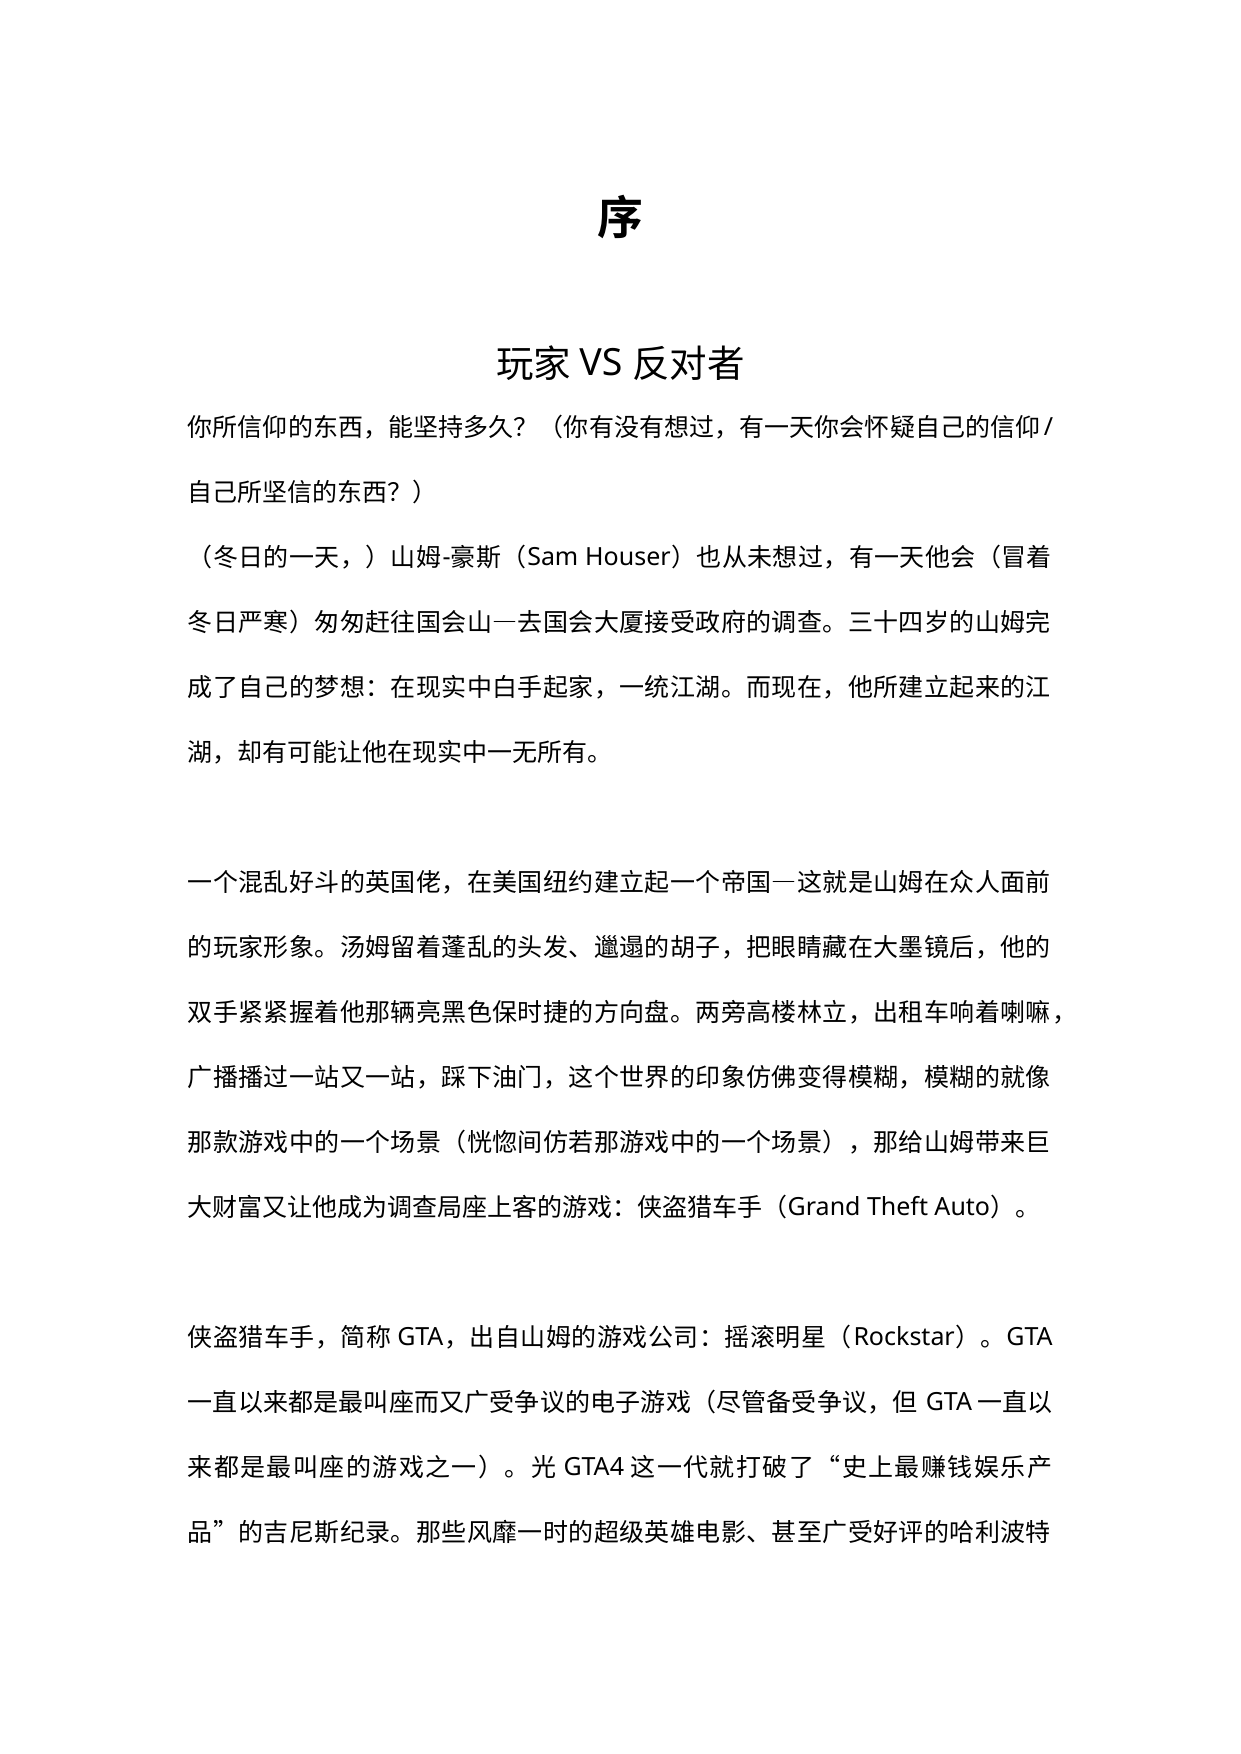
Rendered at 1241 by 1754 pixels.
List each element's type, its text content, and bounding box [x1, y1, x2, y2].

text 一个混乱好斗的英国佬，在美国纽约建立起一个帝国—这就是山姆在众人面前的玩家形象。汤姆留着蓬乱的头发、邋遢的胡子，把眼睛藏在大墨镜后，他的双手紧紧握着他那辆亮黑色保时捷的方向盘。两旁高楼林立，出租车响着喇嘛，广播播过一站又一站，踩下油门，这个世界的印象仿佛变得模糊，模糊的就像那款游戏中的一个场景（恍惚间仿若那游戏中的一个场景），那给山姆带来巨大财富又让他成为调查局座上客的游戏：侠盗猎车手（Grand Theft Auto）。 [187, 844, 1053, 1234]
text 玩家 VS 反对者 [187, 324, 1053, 389]
text （冬日的一天，）山姆-豪斯（Sam Houser）也从未想过，有一天他会（冒着冬日严寒）匆匆赶往国会山—去国会大厦接受政府的调查。三十四岁的山姆完成了自己的梦想：在现实中白手起家，一统江湖。而现在，他所建立起来的江湖，却有可能让他在现实中一无所有。 [187, 519, 1053, 779]
text 你所信仰的东西，能坚持多久？（你有没有想过，有一天你会怀疑自己的信仰/自己所坚信的东西？） [187, 389, 1053, 519]
text 侠盗猎车手，简称GTA，出自山姆的游戏公司：摇滚明星（Rockstar）。GTA一直以来都是最叫座而又广受争议的电子游戏（尽管备受争议，但GTA一直以来都是最叫座的游戏之一）。光GTA4这一代就打破了“史上最赚钱娱乐产品”的吉尼斯纪录。那些风靡一时的超级英雄电影、甚至广受好评的哈利波特 [187, 1299, 1053, 1559]
text 序 [187, 162, 1053, 259]
